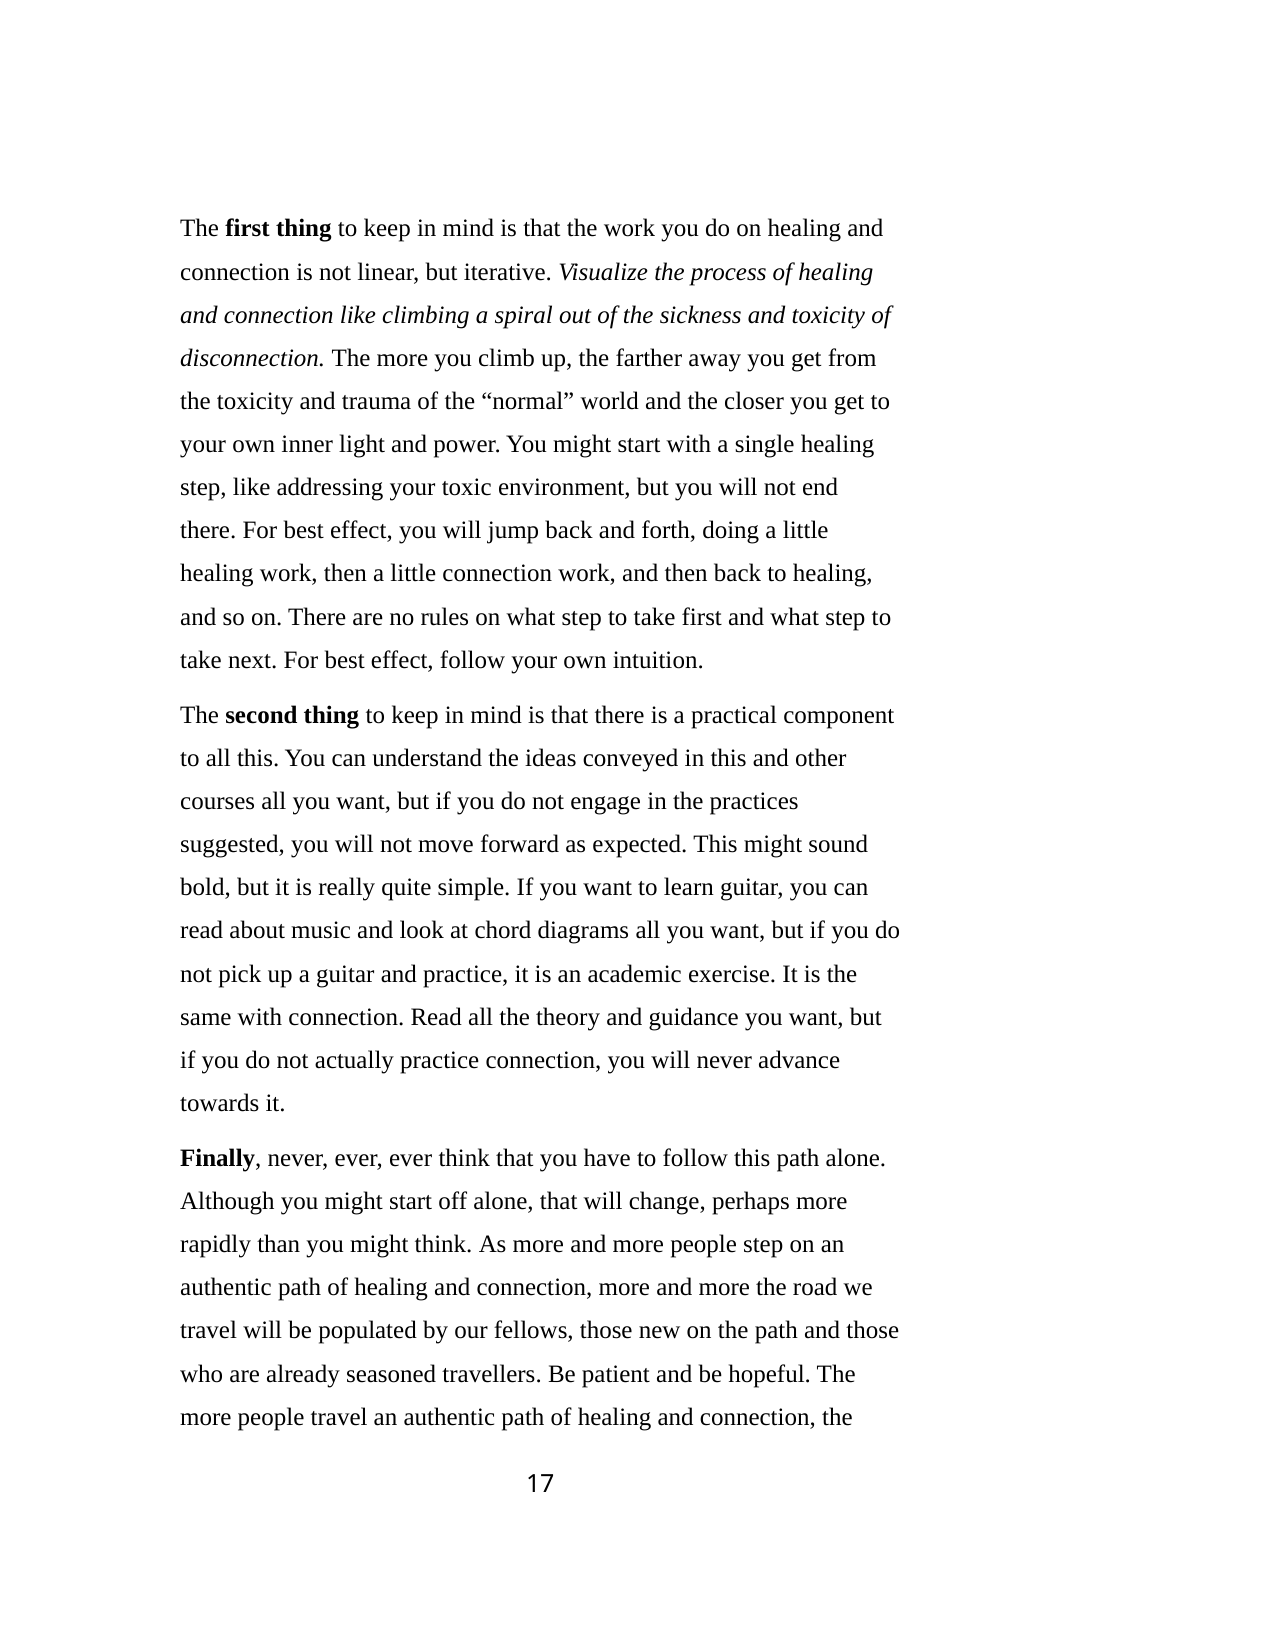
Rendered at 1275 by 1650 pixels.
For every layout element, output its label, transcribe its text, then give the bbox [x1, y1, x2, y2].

text The second thing to keep in mind is that there is a practical component to all this. You can understand the ideas conveyed in this and other courses all you want, but if you do not engage in the practices suggested, you will not move forward as expected. This might sound bold, but it is really quite simple. If you want to learn guitar, you can read about music and look at chord diagrams all you want, but if you do not pick up a guitar and practice, it is an academic exercise. It is the same with connection. Read all the theory and guidance you want, but if you do not actually practice connection, you will never advance towards it. [180, 700, 900, 1117]
text Finally, never, ever, ever think that you have to follow this path alone. Although you might start off alone, that will change, perhaps more rapidly than you might think. As more and more people step on an authentic path of healing and connection, more and more the road we travel will be populated by our fellows, those new on the path and those who are already seasoned travellers. Be patient and be hopeful. The more people travel an authentic path of healing and connection, the [180, 1143, 900, 1431]
text The first thing to keep in mind is that the work you do on healing and connection is not linear, but iterative. Visualize the process of healing and connection like climbing a spiral out of the sickness and toxicity of disconnection. The more you climb up, the farther away you get from the toxicity and trauma of the “normal” world and the closer you get to your own inner light and power. You might start with a single healing step, like addressing your toxic environment, but you will not end there. For best effect, you will jump back and forth, doing a little healing work, then a little connection work, and then back to healing, and so on. There are no rules on what step to take first and what step to take next. For best effect, follow your own intuition. [180, 213, 900, 673]
